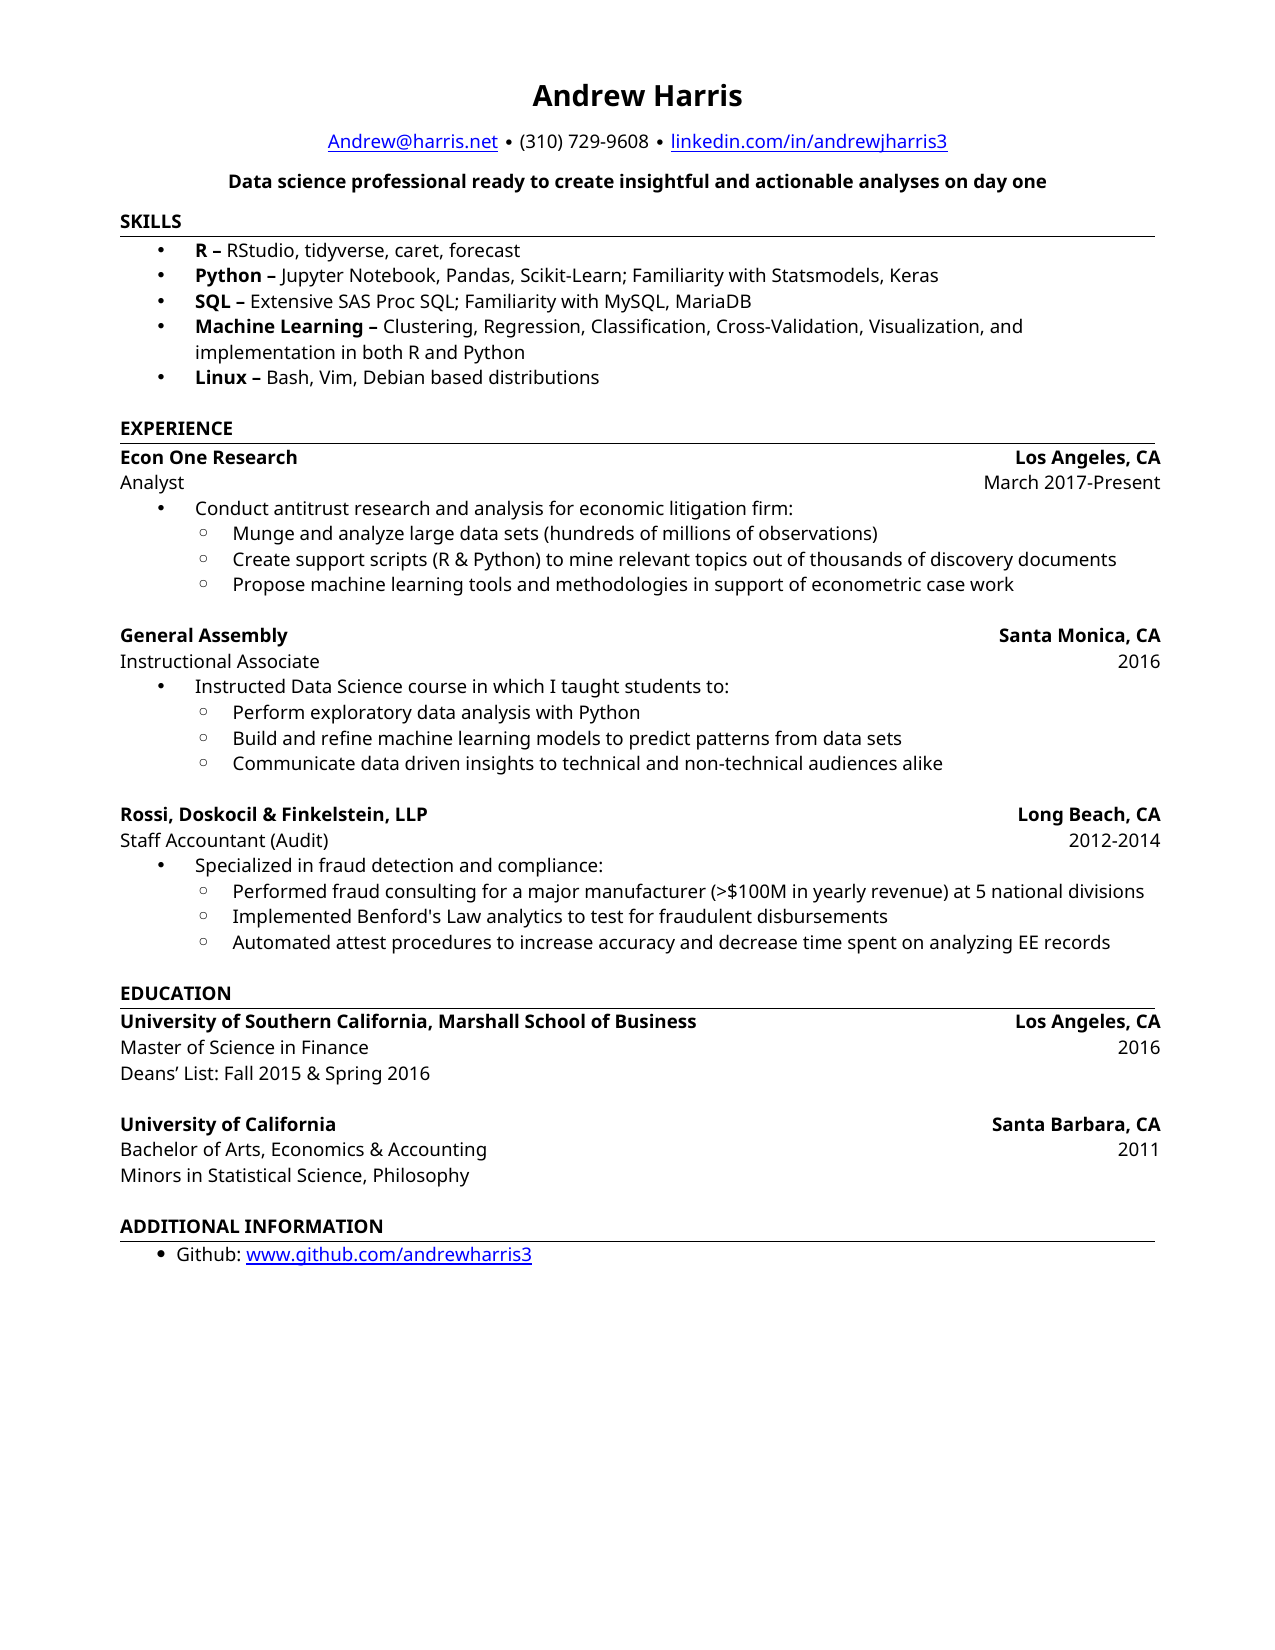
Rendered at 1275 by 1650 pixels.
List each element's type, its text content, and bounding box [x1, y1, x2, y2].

list Machine Learning – Clustering, Regression, Classification, Cross-Validation, Visualization, and implementation in both R and Python [157, 313, 1155, 364]
subtitle EXPERIENCE [120, 416, 1155, 443]
subtitle Minors in Statistical Science, Philosophy [120, 1162, 1155, 1187]
list Perform exploratory data analysis with Python [195, 699, 1155, 725]
list Create support scripts (R & Python) to mine relevant topics out of thousands of discovery documents [195, 546, 1155, 572]
text Staff Accountant (Audit) 2012-2014 [120, 827, 1155, 852]
text Andrew Harris [120, 75, 1155, 115]
list Munge and analyze large data sets (hundreds of millions of observations) [195, 521, 1155, 546]
list Instructed Data Science course in which I taught students to: [157, 674, 1155, 699]
list Build and refine machine learning models to predict patterns from data sets [195, 725, 1155, 750]
list Github: www.github.com/andrewharris3 [157, 1242, 1155, 1267]
subtitle EDUCATION [120, 980, 1155, 1008]
list Specialized in fraud detection and compliance: [157, 852, 1155, 878]
subtitle University of Southern California, Marshall School of Business Los Angeles, CA [120, 1009, 1155, 1034]
subtitle University of California Santa Barbara, CA [120, 1111, 1155, 1136]
list Implemented Benford's Law analytics to test for fraudulent disbursements [195, 903, 1155, 929]
subtitle Rossi, Doskocil & Finkelstein, LLP Long Beach, CA [120, 801, 1155, 827]
list Communicate data driven insights to technical and non-technical audiences alike [195, 750, 1155, 776]
list Propose machine learning tools and methodologies in support of econometric case work [195, 572, 1155, 597]
list Linux – Bash, Vim, Debian based distributions [157, 364, 1155, 390]
text Analyst March 2017-Present [120, 470, 1155, 495]
text Andrew@harris.net ∙ (310) 729-9608 ∙ linkedin.com/in/andrewjharris3 [120, 129, 1155, 154]
subtitle SKILLS [120, 208, 1155, 236]
subtitle Master of Science in Finance 2016 [120, 1034, 1155, 1060]
subtitle Bachelor of Arts, Economics & Accounting 2011 [120, 1136, 1155, 1162]
list Conduct antitrust research and analysis for economic litigation firm: [157, 495, 1155, 521]
text Instructional Associate 2016 [120, 648, 1155, 674]
list Performed fraud consulting for a major manufacturer (>$100M in yearly revenue) at 5 national divisions [195, 878, 1155, 903]
text Data science professional ready to create insightful and actionable analyses on day one [120, 168, 1155, 194]
list Python – Jupyter Notebook, Pandas, Scikit-Learn; Familiarity with Statsmodels, Keras [157, 262, 1155, 288]
list Automated attest procedures to increase accuracy and decrease time spent on analyzing EE records [195, 929, 1155, 954]
subtitle Econ One Research Los Angeles, CA [120, 444, 1155, 470]
list R – RStudio, tidyverse, caret, forecast [157, 237, 1155, 262]
subtitle ADDITIONAL INFORMATION [120, 1213, 1155, 1241]
subtitle Deans’ List: Fall 2015 & Spring 2016 [120, 1060, 1155, 1085]
subtitle General Assembly Santa Monica, CA [120, 623, 1155, 648]
list SQL – Extensive SAS Proc SQL; Familiarity with MySQL, MariaDB [157, 288, 1155, 313]
